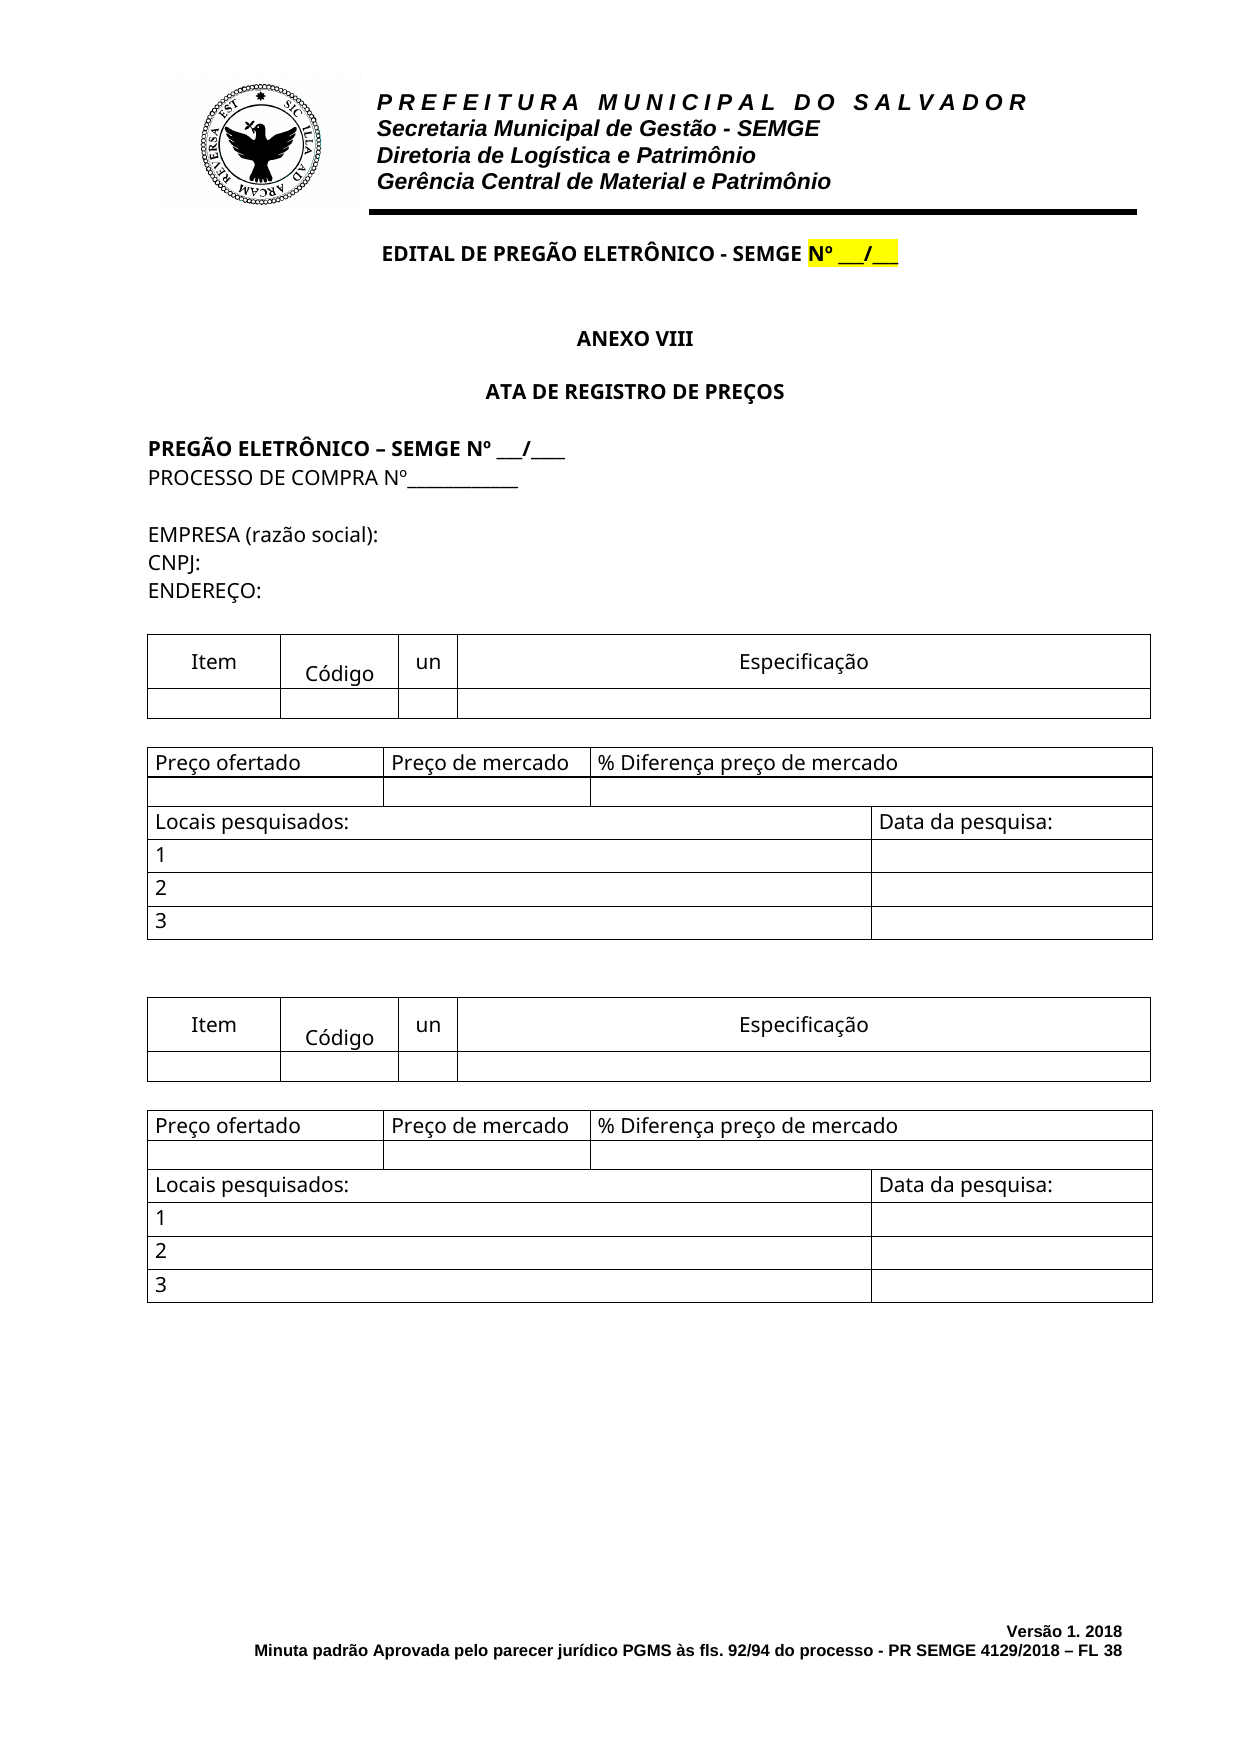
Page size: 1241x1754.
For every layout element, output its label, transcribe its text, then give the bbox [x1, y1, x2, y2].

table_cell 2 [148, 873, 871, 906]
table_cell 3 [148, 1270, 871, 1302]
table_header % Diferença preço de mercado [591, 1111, 1152, 1139]
table_cell [281, 1052, 398, 1081]
table_cell 1 [148, 840, 871, 872]
text CNPJ: [148, 548, 1122, 577]
table_cell Data da pesquisa: [872, 1170, 1152, 1202]
table_cell Locais pesquisados: [148, 1170, 871, 1202]
table_cell [872, 1203, 1152, 1236]
table_header Preço ofertado [148, 748, 383, 776]
table_cell [281, 689, 398, 717]
table_cell [399, 1052, 457, 1081]
table_header Preço ofertado [148, 1111, 383, 1139]
picture [155, 75, 362, 209]
table_header un [399, 635, 457, 688]
table_cell 3 [148, 907, 871, 939]
table_header Código [281, 998, 398, 1051]
table_cell 2 [148, 1237, 871, 1269]
table_cell [148, 689, 280, 717]
table_cell [872, 1237, 1152, 1269]
table_cell [591, 1141, 1152, 1169]
table_header Especificação [458, 998, 1150, 1051]
table_cell [872, 1270, 1152, 1302]
text ENDEREÇO: [148, 577, 1122, 605]
table_cell Data da pesquisa: [872, 807, 1152, 839]
table_cell Locais pesquisados: [148, 807, 871, 839]
table_cell [872, 873, 1152, 906]
table_cell [148, 1052, 280, 1081]
table_header Especificação [458, 635, 1150, 688]
table_header Código [281, 635, 398, 688]
text PROCESSO DE COMPRA Nº____________ [148, 463, 1122, 491]
subtitle ATA DE REGISTRO DE PREÇOS [148, 377, 1122, 406]
table_cell [872, 907, 1152, 939]
table_cell [384, 778, 590, 806]
table_cell [384, 1141, 590, 1169]
table_header un [399, 998, 457, 1051]
table_header Preço de mercado [384, 748, 590, 776]
text EDITAL DE PREGÃO ELETRÔNICO - SEMGE Nº ___/___ [148, 239, 1132, 267]
table_cell [458, 1052, 1150, 1081]
table_cell 1 [148, 1203, 871, 1236]
table_cell [591, 778, 1152, 806]
table_header Item [148, 998, 280, 1051]
table_cell [148, 778, 383, 806]
text PREGÃO ELETRÔNICO – SEMGE Nº ___/____ [148, 434, 1122, 463]
table_cell [148, 1141, 383, 1169]
table_cell [872, 840, 1152, 872]
text EMPRESA (razão social): [148, 520, 1122, 548]
table_header % Diferença preço de mercado [591, 748, 1152, 776]
table_header Preço de mercado [384, 1111, 590, 1139]
text ANEXO VIII [148, 324, 1122, 352]
table_cell [399, 689, 457, 717]
table_header Item [148, 635, 280, 688]
table_cell [458, 689, 1150, 717]
